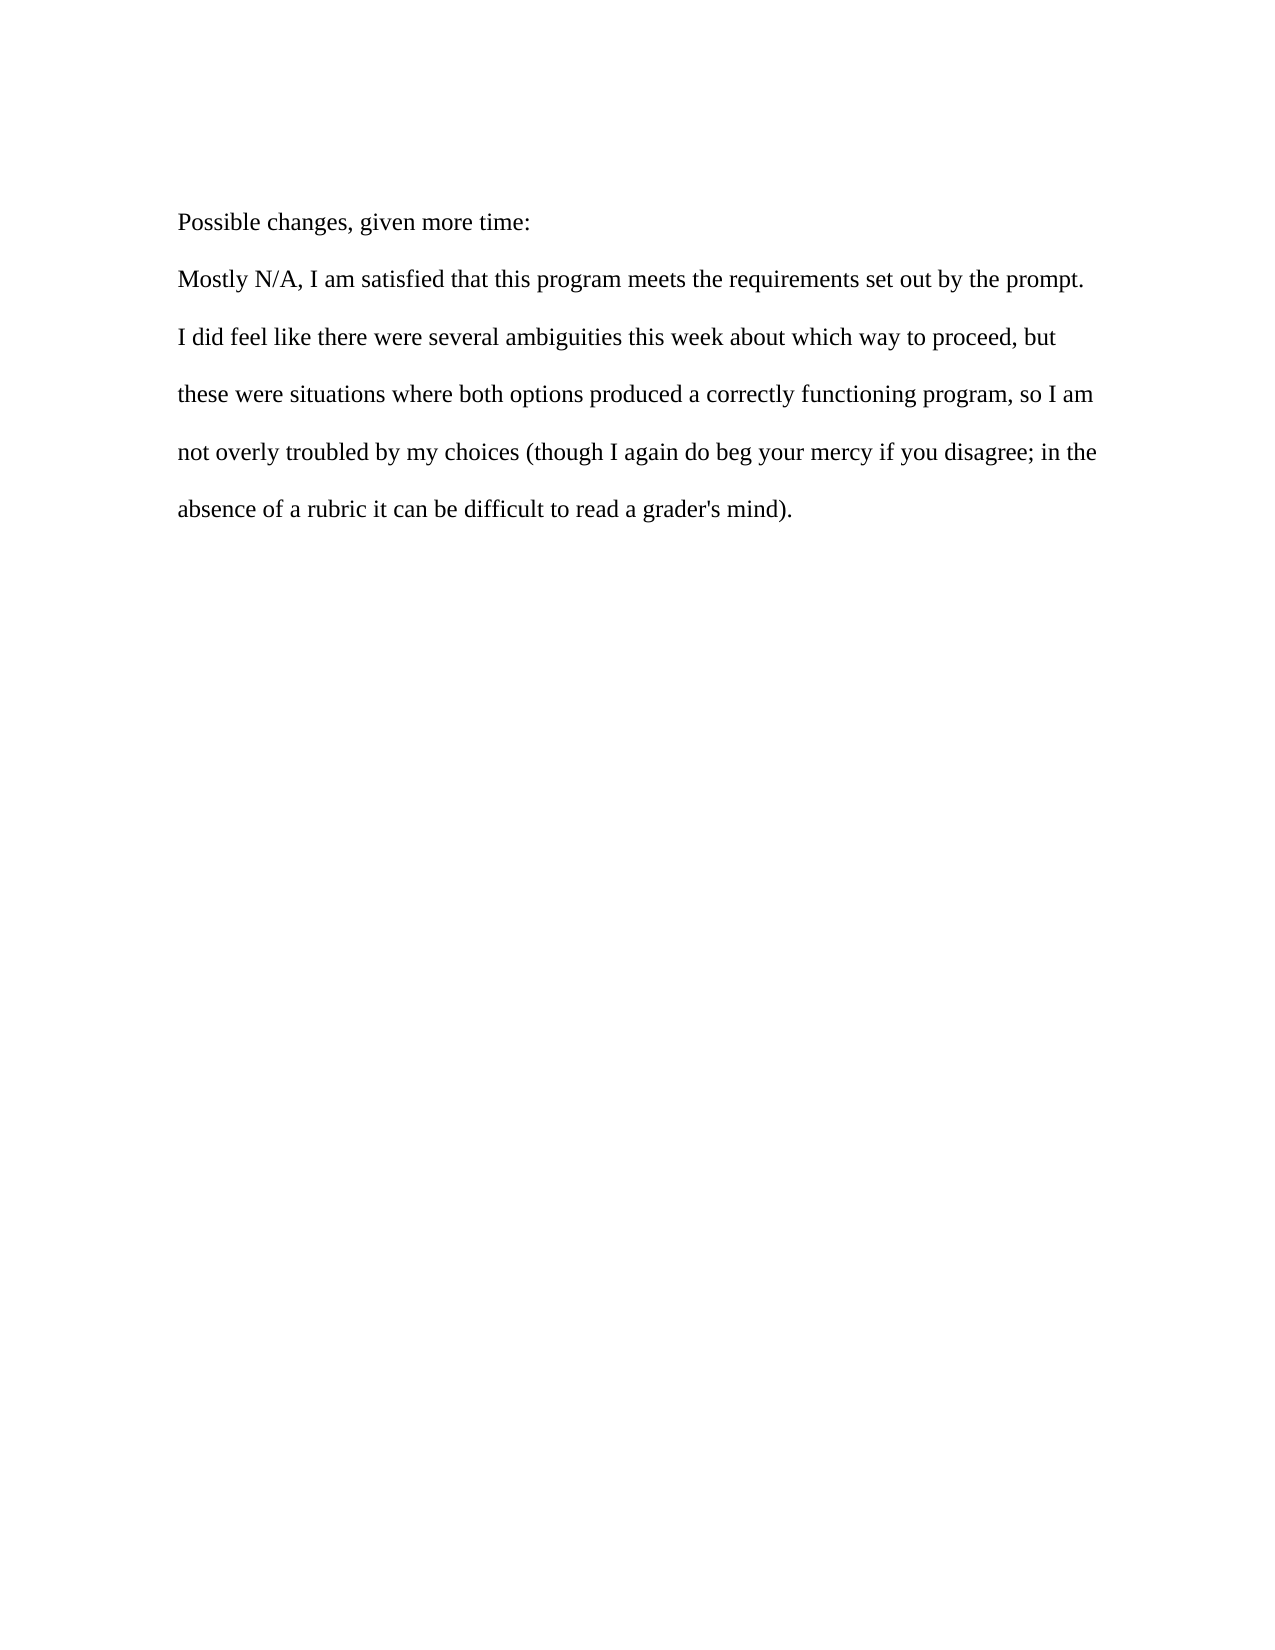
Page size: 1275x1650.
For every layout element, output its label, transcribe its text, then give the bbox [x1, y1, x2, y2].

text Possible changes, given more time: Mostly N/A, I am satisfied that this program meets the requirements set out by the prompt. I did feel like there were several ambiguities this week about which way to proceed, but these were situations where both options produced a correctly functioning program, so I am not overly troubled by my choices (though I again do beg your mercy if you disagree; in the absence of a rubric it can be difficult to read a grader's mind). [177, 207, 1098, 523]
